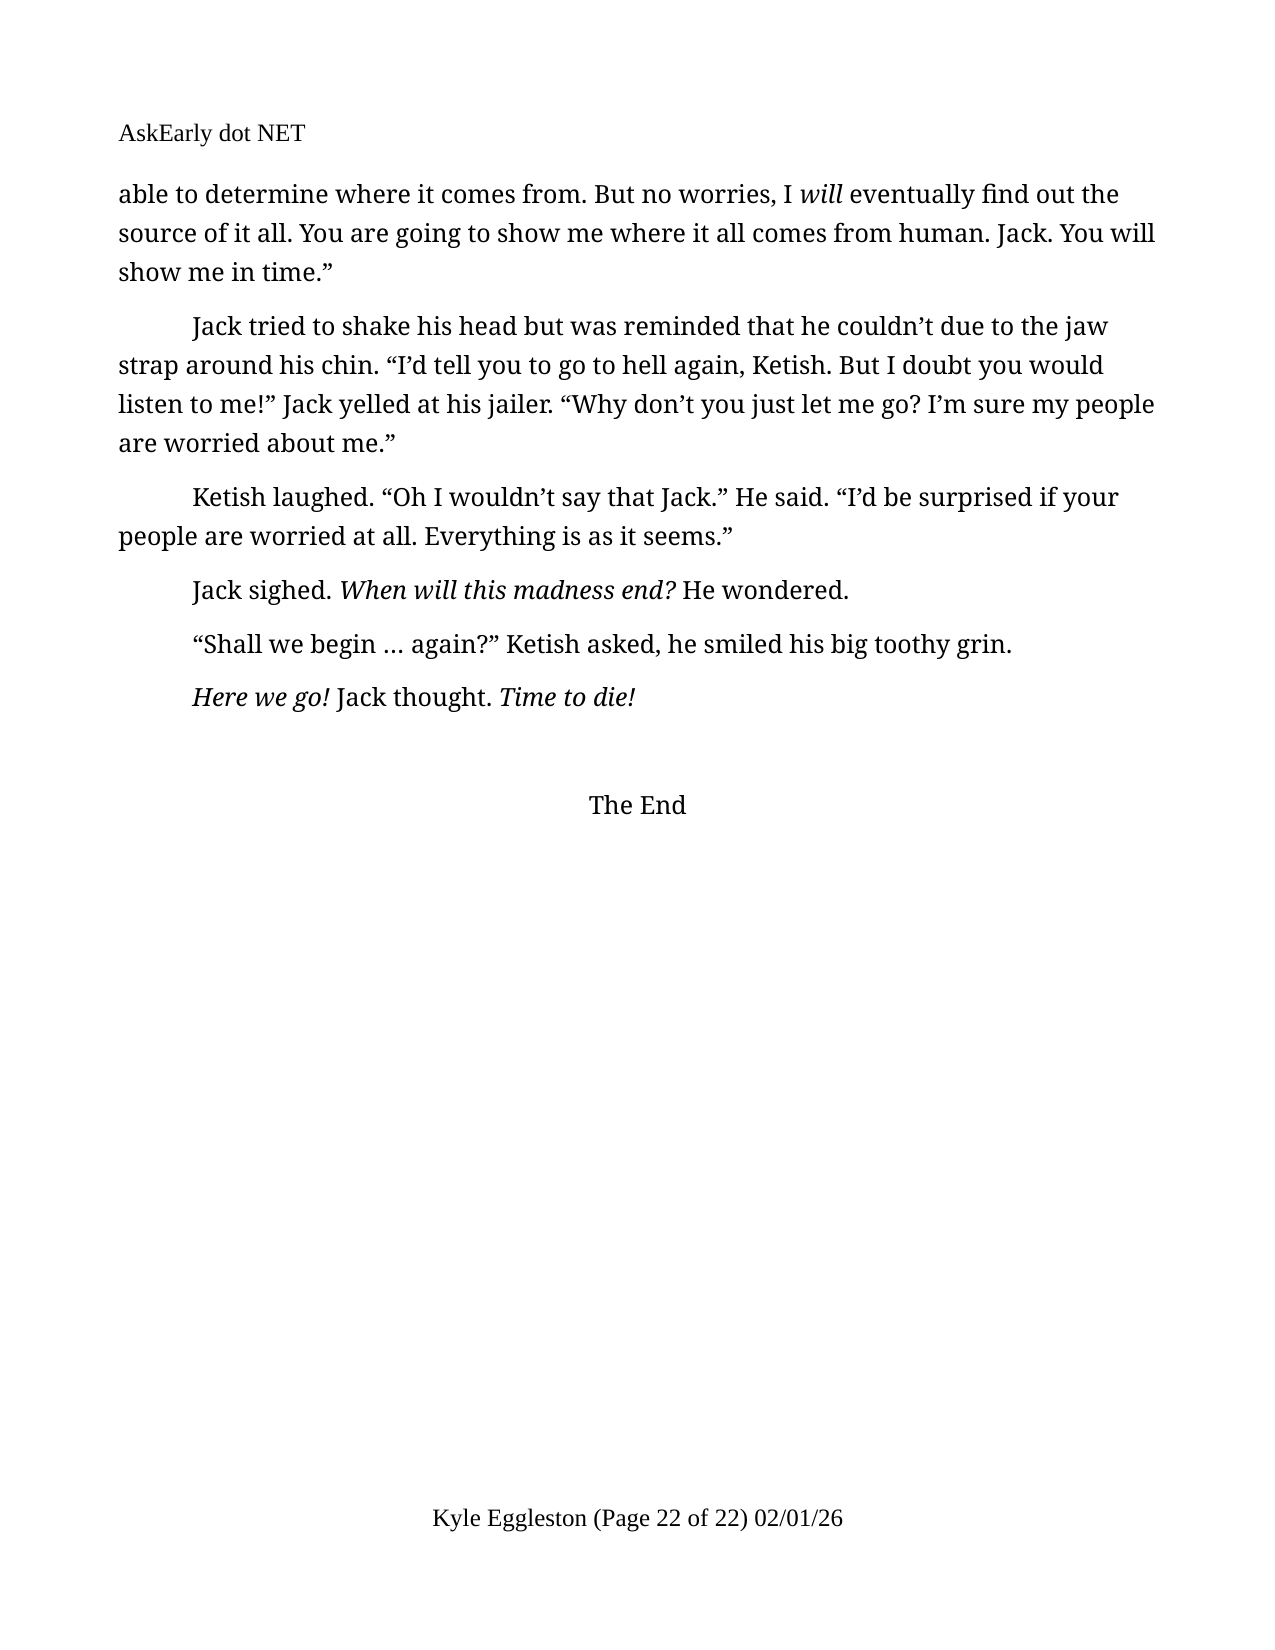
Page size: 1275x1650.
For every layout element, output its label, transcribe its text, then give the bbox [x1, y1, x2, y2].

text Ketish laughed. “Oh I wouldn’t say that Jack.” He said. “I’d be surprised if your people are worried at all. Everything is as it seems.” [118, 480, 1157, 553]
text The End [118, 788, 1157, 822]
text Here we go! Jack thought. Time to die! [118, 680, 1157, 714]
text “Shall we begin … again?” Ketish asked, he smiled his big toothy grin. [118, 626, 1157, 660]
text Jack tried to shake his head but was reminded that he couldn’t due to the jaw strap around his chin. “I’d tell you to go to hell again, Ketish. But I doubt you would listen to me!” Jack yelled at his jailer. “Why don’t you just let me go? I’m sure my people are worried about me.” [118, 308, 1157, 460]
text able to determine where it comes from. But no worries, I will eventually find out the source of it all. You are going to show me where it all comes from human. Jack. You will show me in time.” [118, 176, 1157, 289]
text Jack sighed. When will this madness end? He wondered. [118, 573, 1157, 607]
